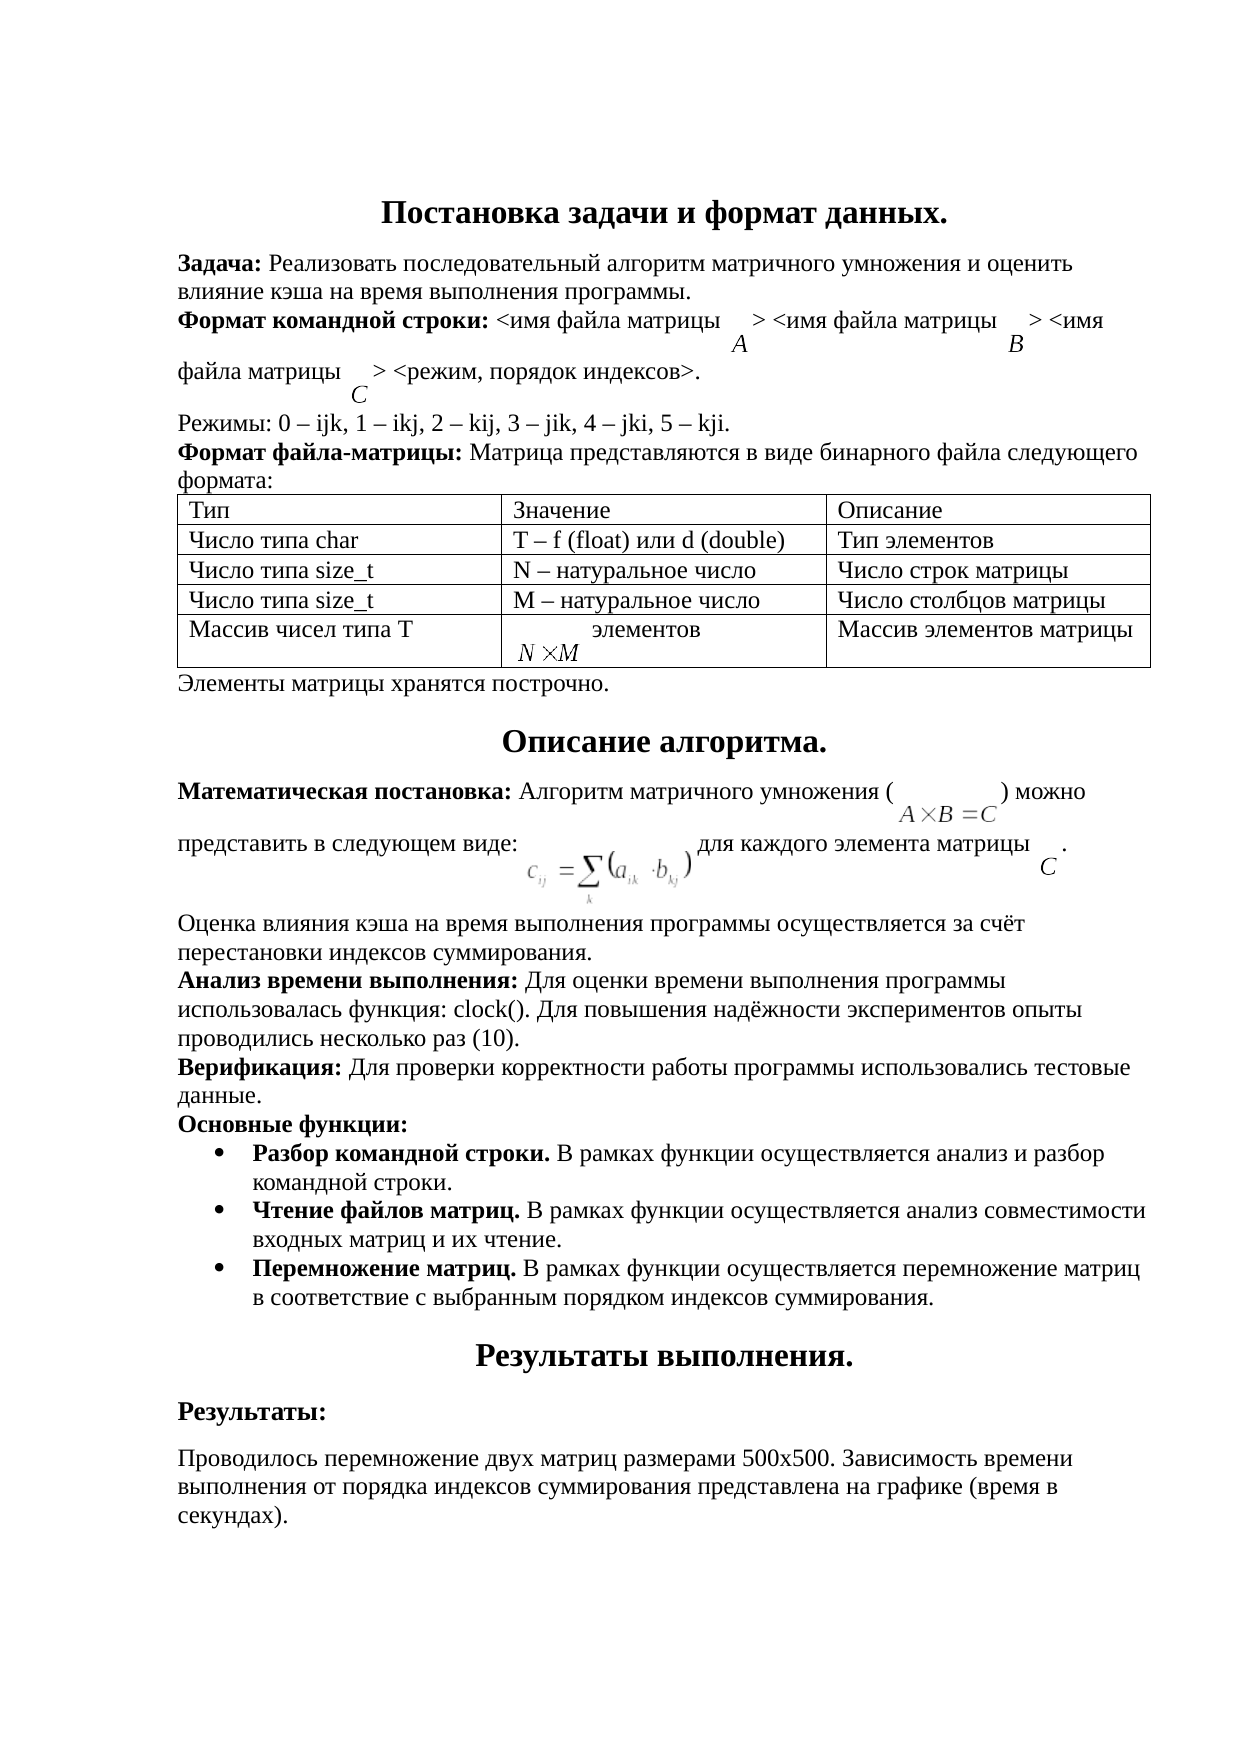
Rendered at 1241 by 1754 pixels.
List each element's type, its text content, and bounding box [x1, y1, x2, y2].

table_header Описание [827, 495, 1150, 524]
subtitle Постановка задачи и формат данных. [177, 193, 1152, 231]
subtitle Описание алгоритма. [177, 721, 1152, 760]
table_cell элементов [502, 615, 826, 667]
text Элементы матрицы хранятся построчно. [177, 668, 1152, 696]
table_cell T – f (float) или d (double) [502, 525, 826, 554]
text Задача: Реализовать последовательный алгоритм матричного умножения и оценить влияние кэша на время выполнения программы. [177, 248, 1152, 305]
text Формат файла-матрицы: Матрица представляются в виде бинарного файла следующего формата: [177, 437, 1152, 494]
text Формат командной строки: <имя файла матрицы > <имя файла матрицы > <имя файла матрицы > <режим, порядок индексов>. [177, 305, 1152, 408]
table_cell Число типа size_t [178, 585, 501, 613]
list Чтение файлов матриц. В рамках функции осуществляется анализ совместимости входных матриц и их чтение. [215, 1196, 1152, 1253]
list Разбор командной строки. В рамках функции осуществляется анализ и разбор командной строки. [215, 1138, 1152, 1196]
table_cell Тип элементов [827, 525, 1150, 554]
table_cell N – натуральное число [502, 555, 826, 584]
table_cell Массив чисел типа T [178, 615, 501, 667]
table_cell Число типа size_t [178, 555, 501, 584]
subtitle Результаты выполнения. [177, 1336, 1152, 1374]
subtitle Результаты: [177, 1395, 1152, 1426]
text Основные функции: [177, 1109, 1152, 1138]
text Проводилось перемножение двух матриц размерами 500х500. Зависимость времени выполнения от порядка индексов суммирования представлена на графике (время в секундах). [177, 1443, 1152, 1529]
table_cell Массив элементов матрицы [827, 615, 1150, 667]
table_cell Число типа char [178, 525, 501, 554]
text Режимы: 0 – ijk, 1 – ikj, 2 – kij, 3 – jik, 4 – jki, 5 – kji. [177, 408, 1152, 437]
text Верификация: Для проверки корректности работы программы использовались тестовые данные. [177, 1052, 1152, 1109]
list Перемножение матриц. В рамках функции осуществляется перемножение матриц в соответствие с выбранным порядком индексов суммирования. [215, 1253, 1152, 1311]
table_header Тип [178, 495, 501, 524]
table_cell M – натуральное число [502, 585, 826, 613]
table_cell Число строк матрицы [827, 555, 1150, 584]
text Математическая постановка: Алгоритм матричного умножения () можно представить в следующем виде: для каждого элемента матрицы . Оценка влияния кэша на время выполнения программы осуществляется за счёт перестановки индексов суммирования. [177, 776, 1152, 966]
table_header Значение [502, 495, 826, 524]
table_cell Число столбцов матрицы [827, 585, 1150, 613]
text Анализ времени выполнения: Для оценки времени выполнения программы использовалась функция: clock(). Для повышения надёжности экспериментов опыты проводились несколько раз (10). [177, 966, 1152, 1052]
